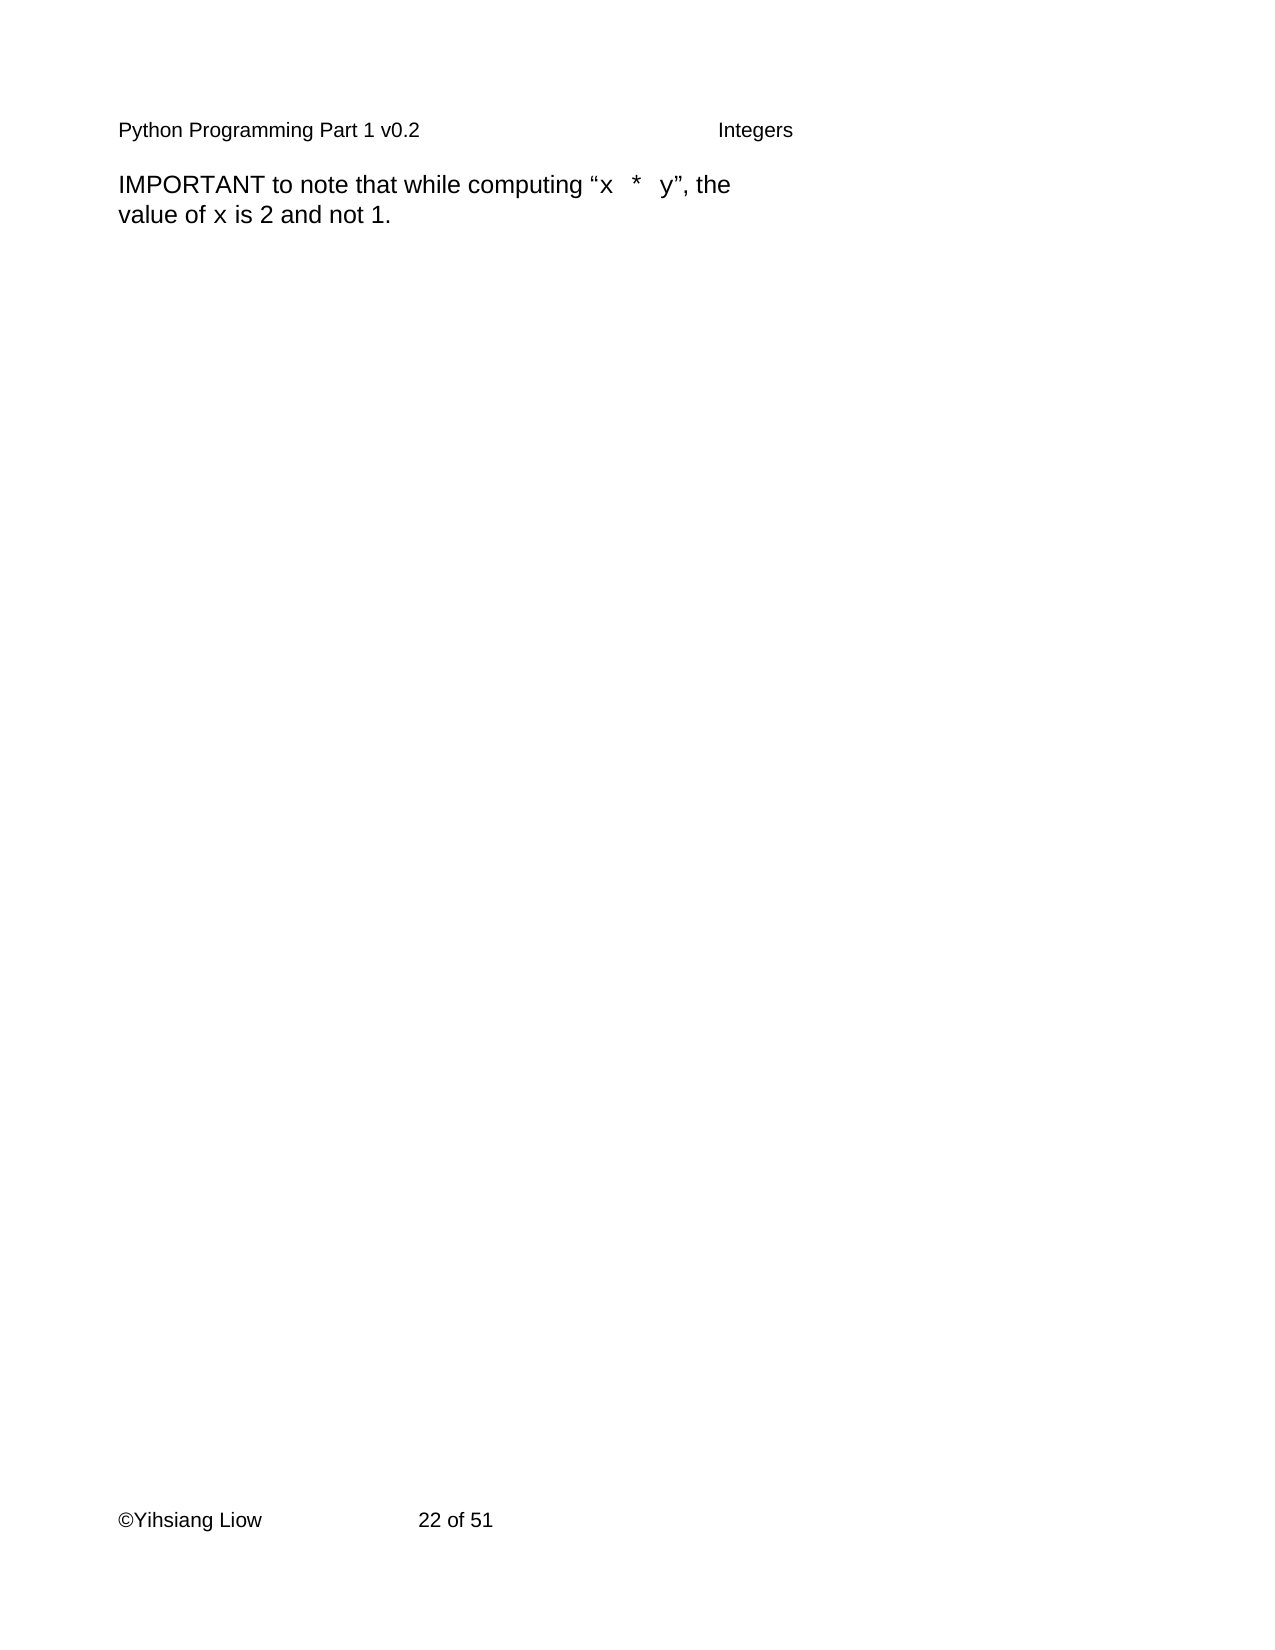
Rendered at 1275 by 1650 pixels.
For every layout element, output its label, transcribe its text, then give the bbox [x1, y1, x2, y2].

text IMPORTANT to note that while computing “x * y”, the value of x is 2 and not 1. [118, 171, 793, 231]
